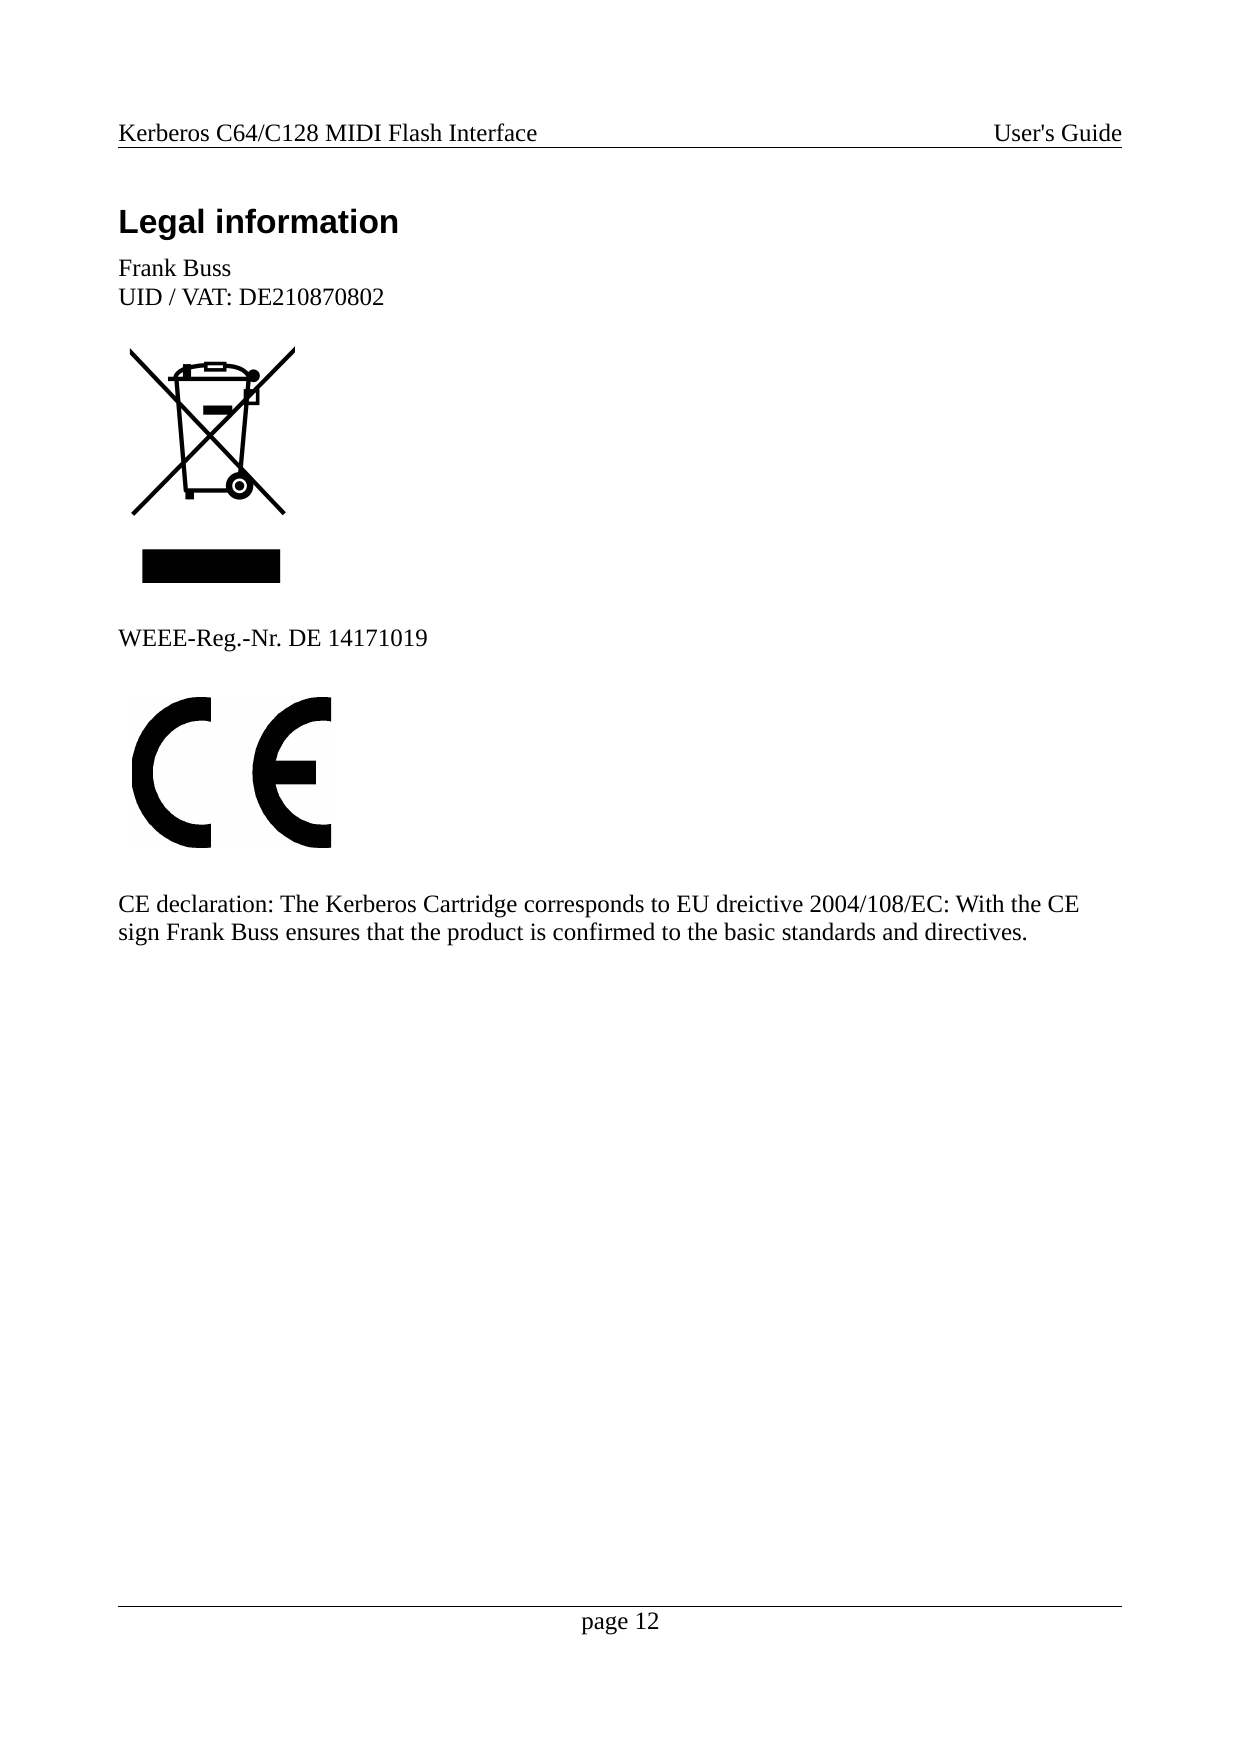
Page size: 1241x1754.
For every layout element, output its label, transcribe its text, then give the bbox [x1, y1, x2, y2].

picture [129, 346, 295, 583]
text WEEE-Reg.-Nr. DE 14171019 [118, 623, 1122, 652]
text CE declaration: The Kerberos Cartridge corresponds to EU dreictive 2004/108/EC: With the CE sign Frank Buss ensures that the product is confirmed to the basic standards and directives. [118, 889, 1122, 946]
subtitle Legal information [118, 202, 1122, 241]
text Frank Buss UID / VAT: DE210870802 [118, 253, 1122, 311]
picture [132, 697, 332, 848]
